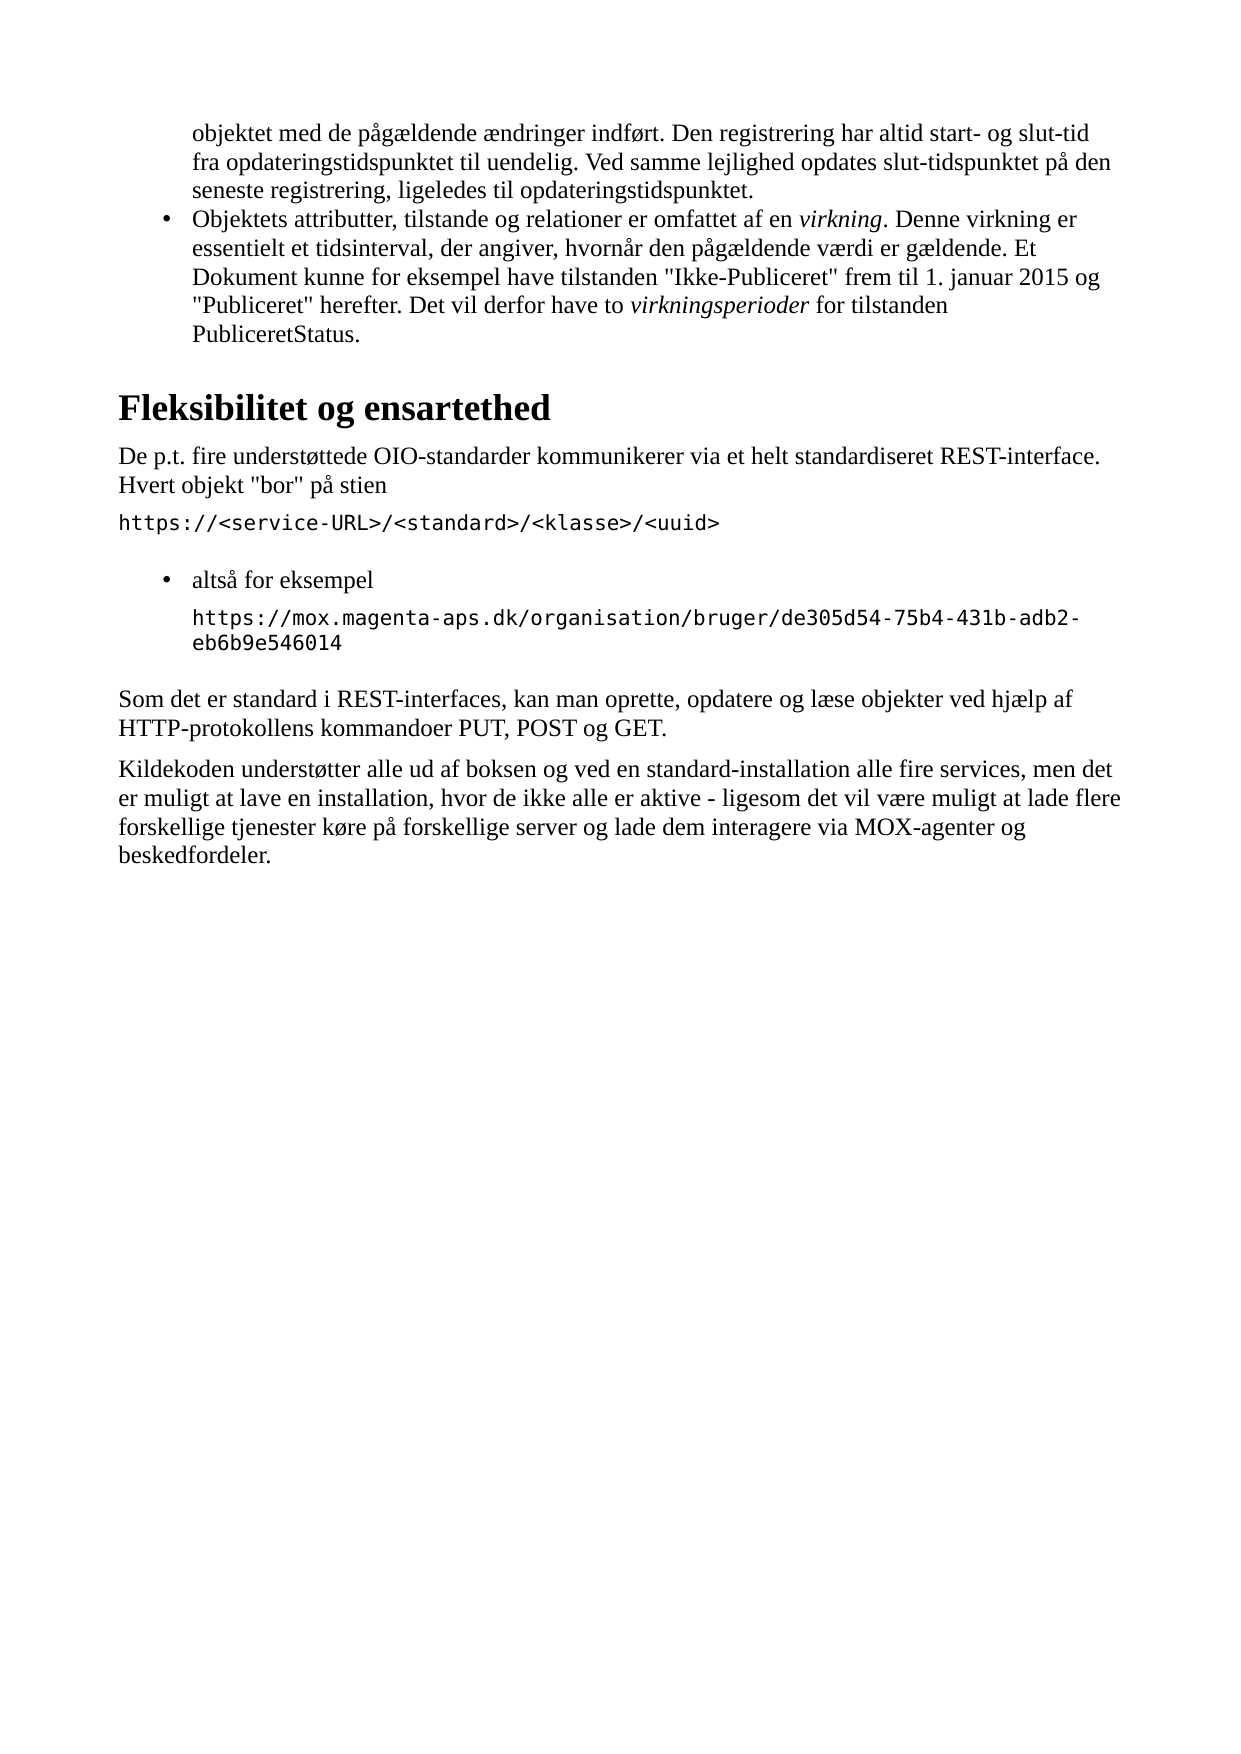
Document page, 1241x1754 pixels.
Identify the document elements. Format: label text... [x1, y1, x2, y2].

text Kildekoden understøtter alle ud af boksen og ved en standard-installation alle fire services, men det er muligt at lave en installation, hvor de ikke alle er aktive - ligesom det vil være muligt at lade flere forskellige tjenester køre på forskellige server og lade dem interagere via MOX-agenter og beskedfordeler. [118, 754, 1122, 869]
subtitle Fleksibilitet og ensartethed [118, 386, 1122, 429]
text https://<service-URL>/<standard>/<klasse>/<uuid> [118, 511, 1122, 536]
text De p.t. fire understøttede OIO-standarder kommunikerer via et helt standardiseret REST-interface. Hvert objekt "bor" på stien [118, 441, 1122, 499]
list https://mox.magenta-aps.dk/organisation/bruger/de305d54-75b4-431b-adb2-eb6b9e546014 [162, 606, 1122, 655]
list objektet med de pågældende ændringer indført. Den registrering har altid start- og slut-tid fra opdateringstidspunktet til uendelig. Ved samme lejlighed opdates slut-tidspunktet på den seneste registrering, ligeledes til opdateringstidspunktet. [162, 118, 1122, 204]
text Som det er standard i REST-interfaces, kan man oprette, opdatere og læse objekter ved hjælp af HTTP-protokollens kommandoer PUT, POST og GET. [118, 684, 1122, 742]
list altså for eksempel [162, 565, 1122, 594]
list Objektets attributter, tilstande og relationer er omfattet af en virkning. Denne virkning er essentielt et tidsinterval, der angiver, hvornår den pågældende værdi er gældende. Et Dokument kunne for eksempel have tilstanden "Ikke-Publiceret" frem til 1. januar 2015 og "Publiceret" herefter. Det vil derfor have to virkningsperioder for tilstanden PubliceretStatus. [162, 204, 1122, 348]
